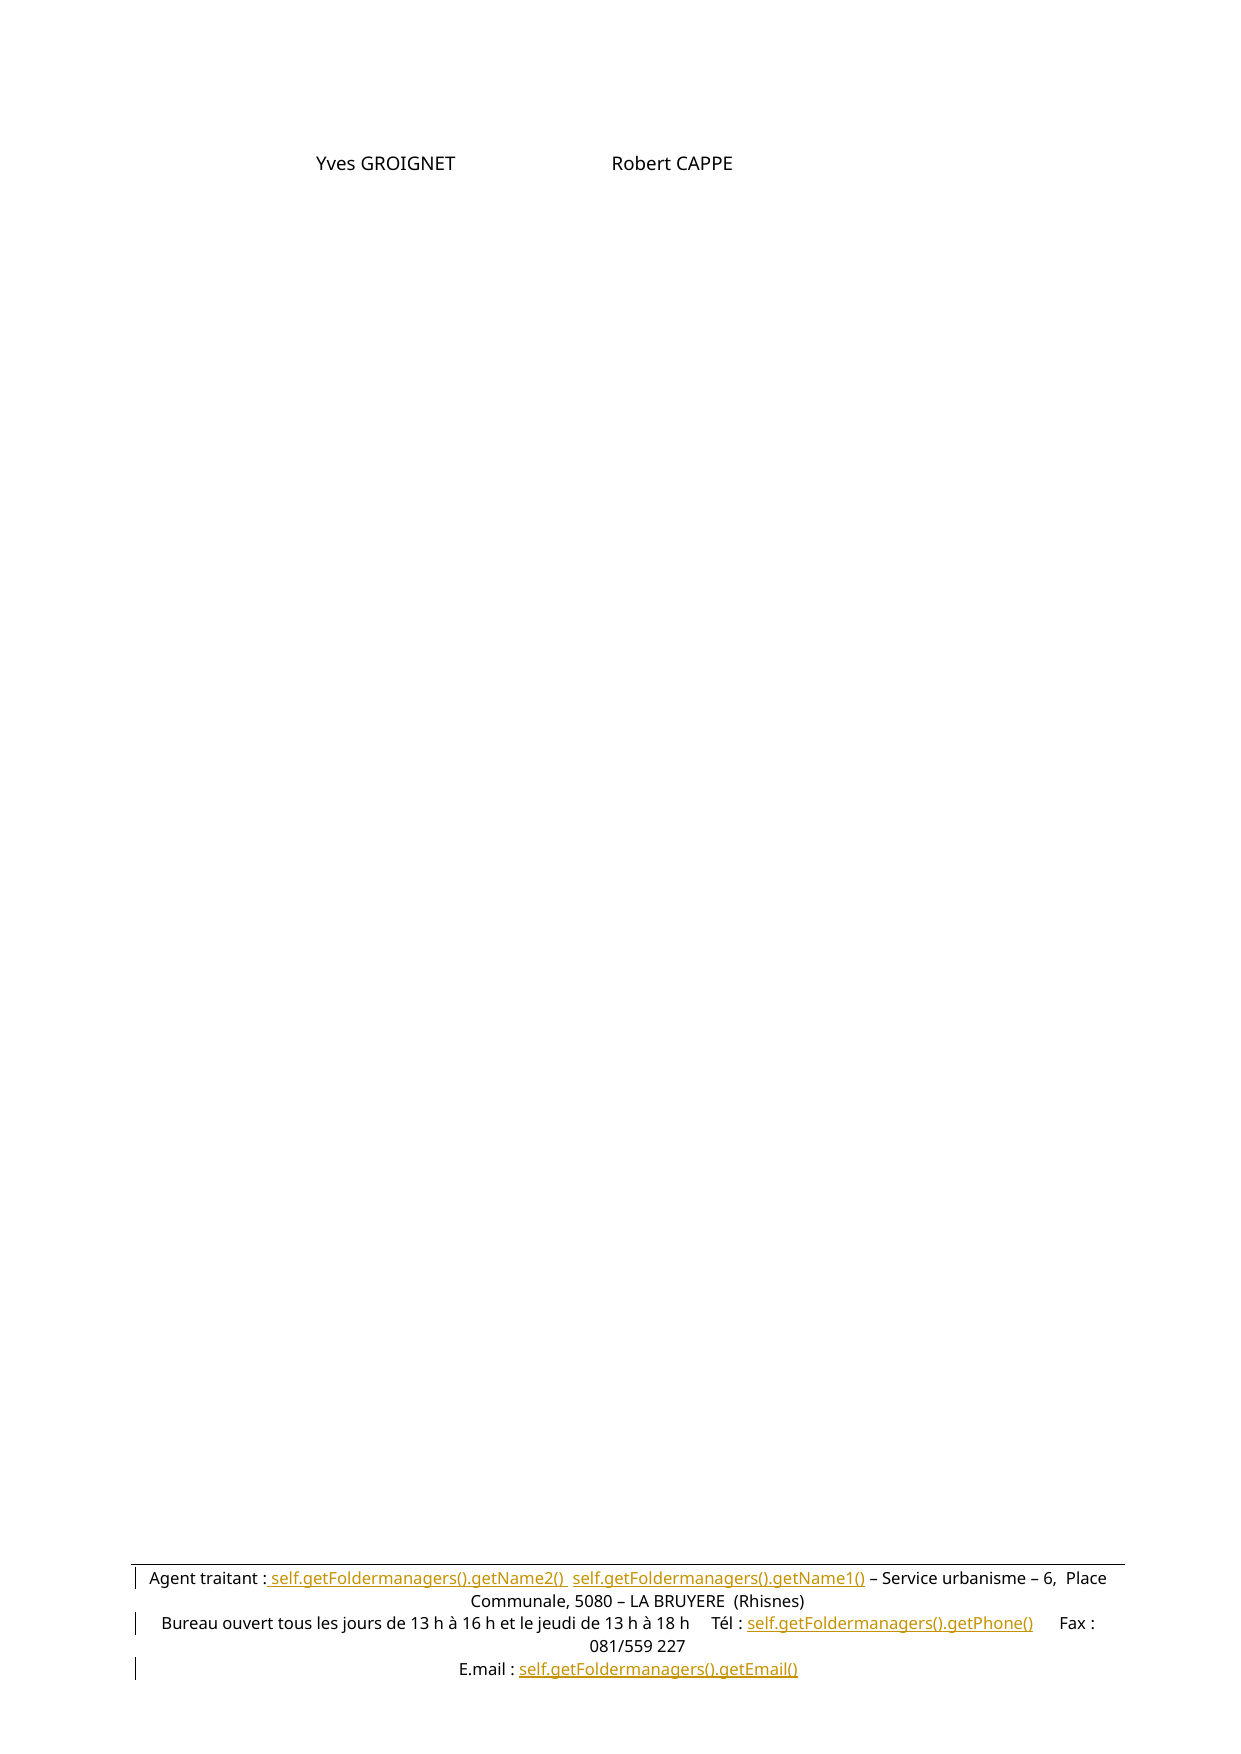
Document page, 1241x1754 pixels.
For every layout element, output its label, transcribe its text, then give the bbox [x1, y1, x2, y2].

text Yves GROIGNET Robert CAPPE [150, 150, 1125, 176]
